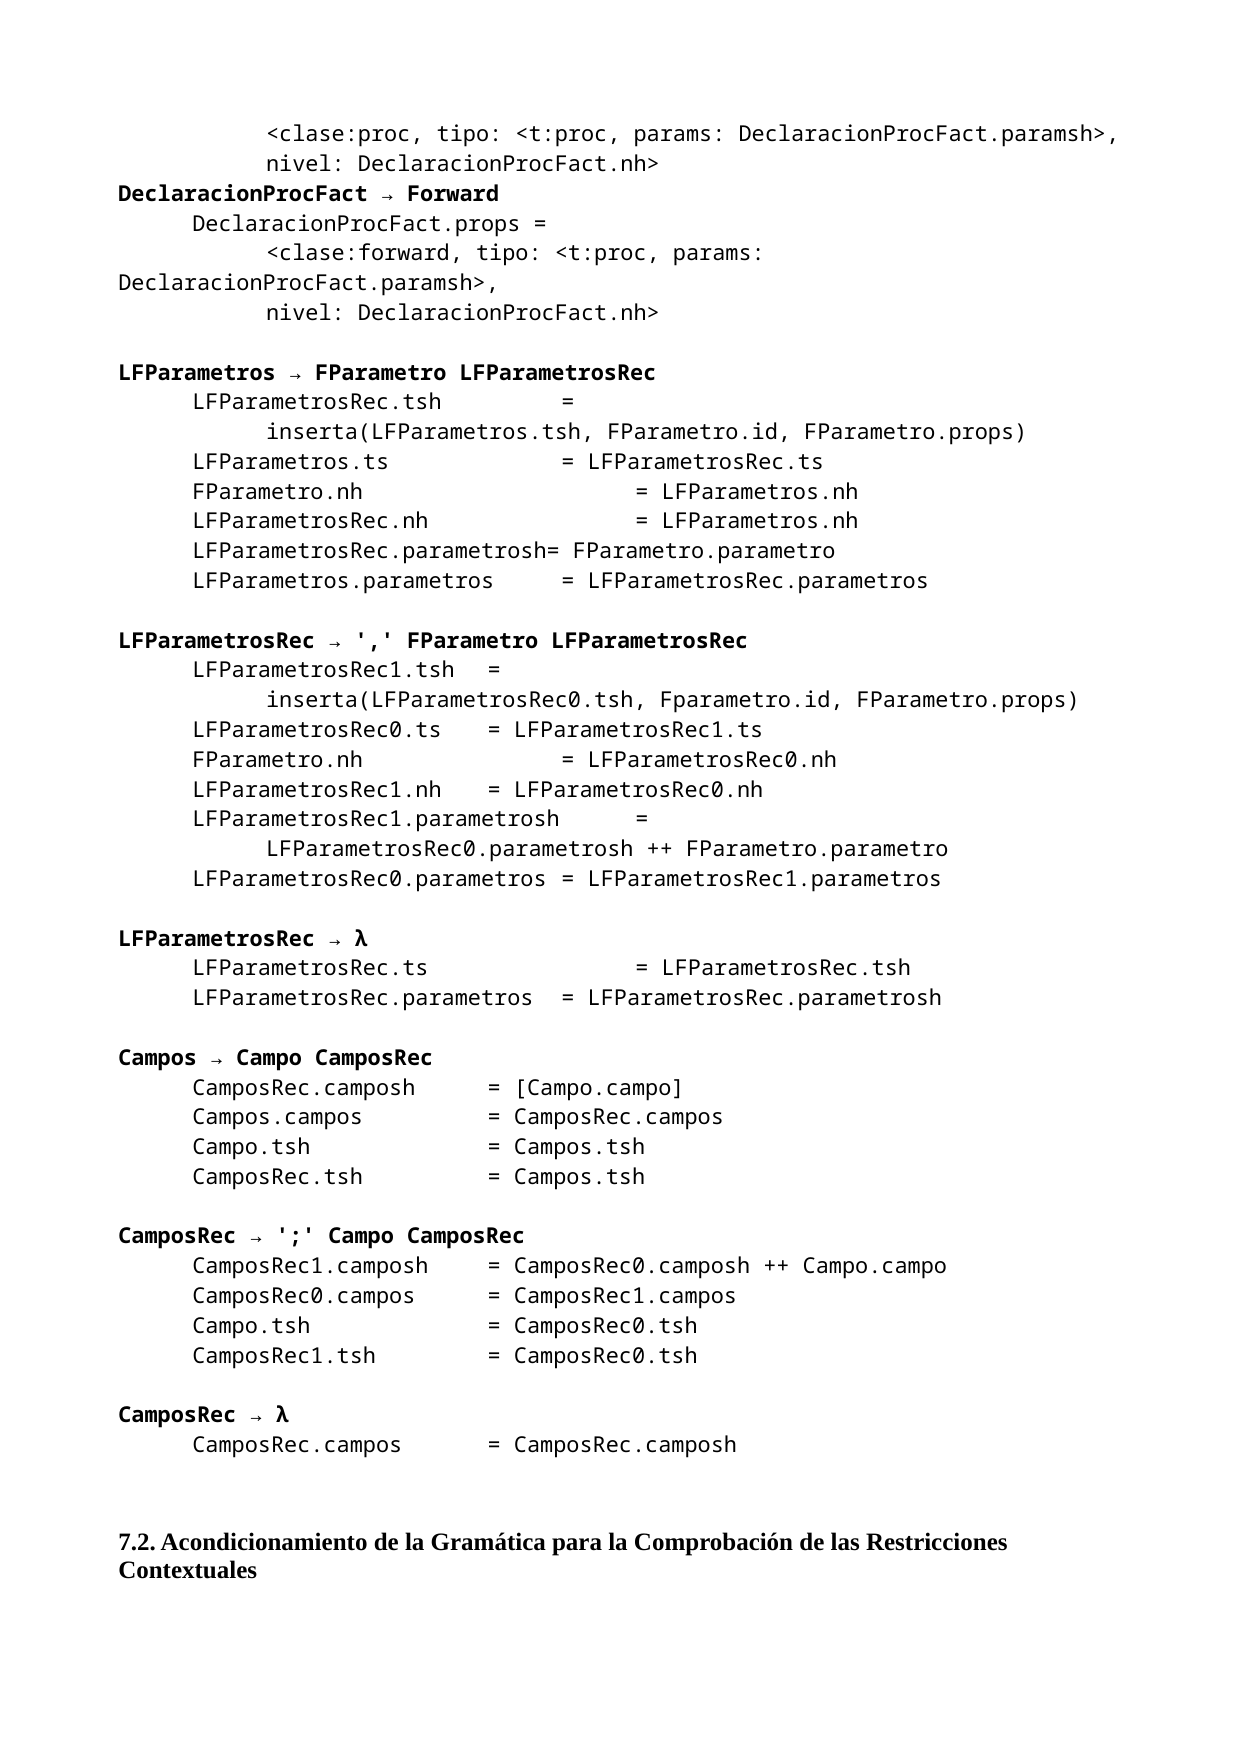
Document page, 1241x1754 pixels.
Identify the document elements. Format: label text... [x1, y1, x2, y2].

text CamposRec0.campos = CamposRec1.campos [118, 1280, 1122, 1310]
text LFParametrosRec1.nh = LFParametrosRec0.nh [118, 773, 1122, 803]
text Campo.tsh = Campos.tsh [118, 1131, 1122, 1161]
text DeclaracionProcFact → Forward [118, 178, 1122, 207]
text LFParametrosRec.parametros = LFParametrosRec.parametrosh [118, 982, 1122, 1012]
text LFParametrosRec1.parametrosh = [118, 803, 1122, 833]
text <clase:forward, tipo: <t:proc, params: DeclaracionProcFact.paramsh>, [118, 237, 1122, 297]
text CamposRec1.tsh = CamposRec0.tsh [118, 1339, 1122, 1369]
text LFParametrosRec → ',' FParametro LFParametrosRec [118, 624, 1122, 654]
text LFParametrosRec.parametrosh= FParametro.parametro [118, 535, 1122, 565]
text Campo.tsh = CamposRec0.tsh [118, 1310, 1122, 1339]
text CamposRec.campos = CamposRec.camposh [118, 1429, 1122, 1459]
text LFParametros → FParametro LFParametrosRec [118, 356, 1122, 386]
text LFParametrosRec.ts = LFParametrosRec.tsh [118, 952, 1122, 982]
text FParametro.nh = LFParametros.nh [118, 476, 1122, 505]
text CamposRec.tsh = Campos.tsh [118, 1161, 1122, 1191]
text nivel: DeclaracionProcFact.nh> [118, 148, 1122, 178]
text FParametro.nh = LFParametrosRec0.nh [118, 744, 1122, 773]
text LFParametrosRec0.ts = LFParametrosRec1.ts [118, 714, 1122, 744]
text LFParametrosRec → λ [118, 922, 1122, 952]
text LFParametrosRec.tsh = [118, 386, 1122, 416]
text DeclaracionProcFact.props = [118, 207, 1122, 237]
text CamposRec → ';' Campo CamposRec [118, 1220, 1122, 1250]
text inserta(LFParametrosRec0.tsh, Fparametro.id, FParametro.props) [118, 684, 1122, 714]
text CamposRec.camposh = [Campo.campo] [118, 1071, 1122, 1101]
text <clase:proc, tipo: <t:proc, params: DeclaracionProcFact.paramsh>, [118, 118, 1122, 148]
text CamposRec → λ [118, 1399, 1122, 1429]
text LFParametrosRec0.parametrosh ++ FParametro.parametro [118, 833, 1122, 863]
text LFParametrosRec.nh = LFParametros.nh [118, 505, 1122, 535]
text inserta(LFParametros.tsh, FParametro.id, FParametro.props) [118, 416, 1122, 446]
text LFParametrosRec0.parametros = LFParametrosRec1.parametros [118, 863, 1122, 893]
text 7.2. Acondicionamiento de la Gramática para la Comprobación de las Restricciones Contextuales [118, 1527, 1122, 1584]
text Campos → Campo CamposRec [118, 1042, 1122, 1071]
text LFParametrosRec1.tsh = [118, 654, 1122, 684]
text nivel: DeclaracionProcFact.nh> [118, 297, 1122, 327]
text LFParametros.ts = LFParametrosRec.ts [118, 446, 1122, 476]
text CamposRec1.camposh = CamposRec0.camposh ++ Campo.campo [118, 1250, 1122, 1280]
text LFParametros.parametros = LFParametrosRec.parametros [118, 565, 1122, 595]
text Campos.campos = CamposRec.campos [118, 1101, 1122, 1131]
